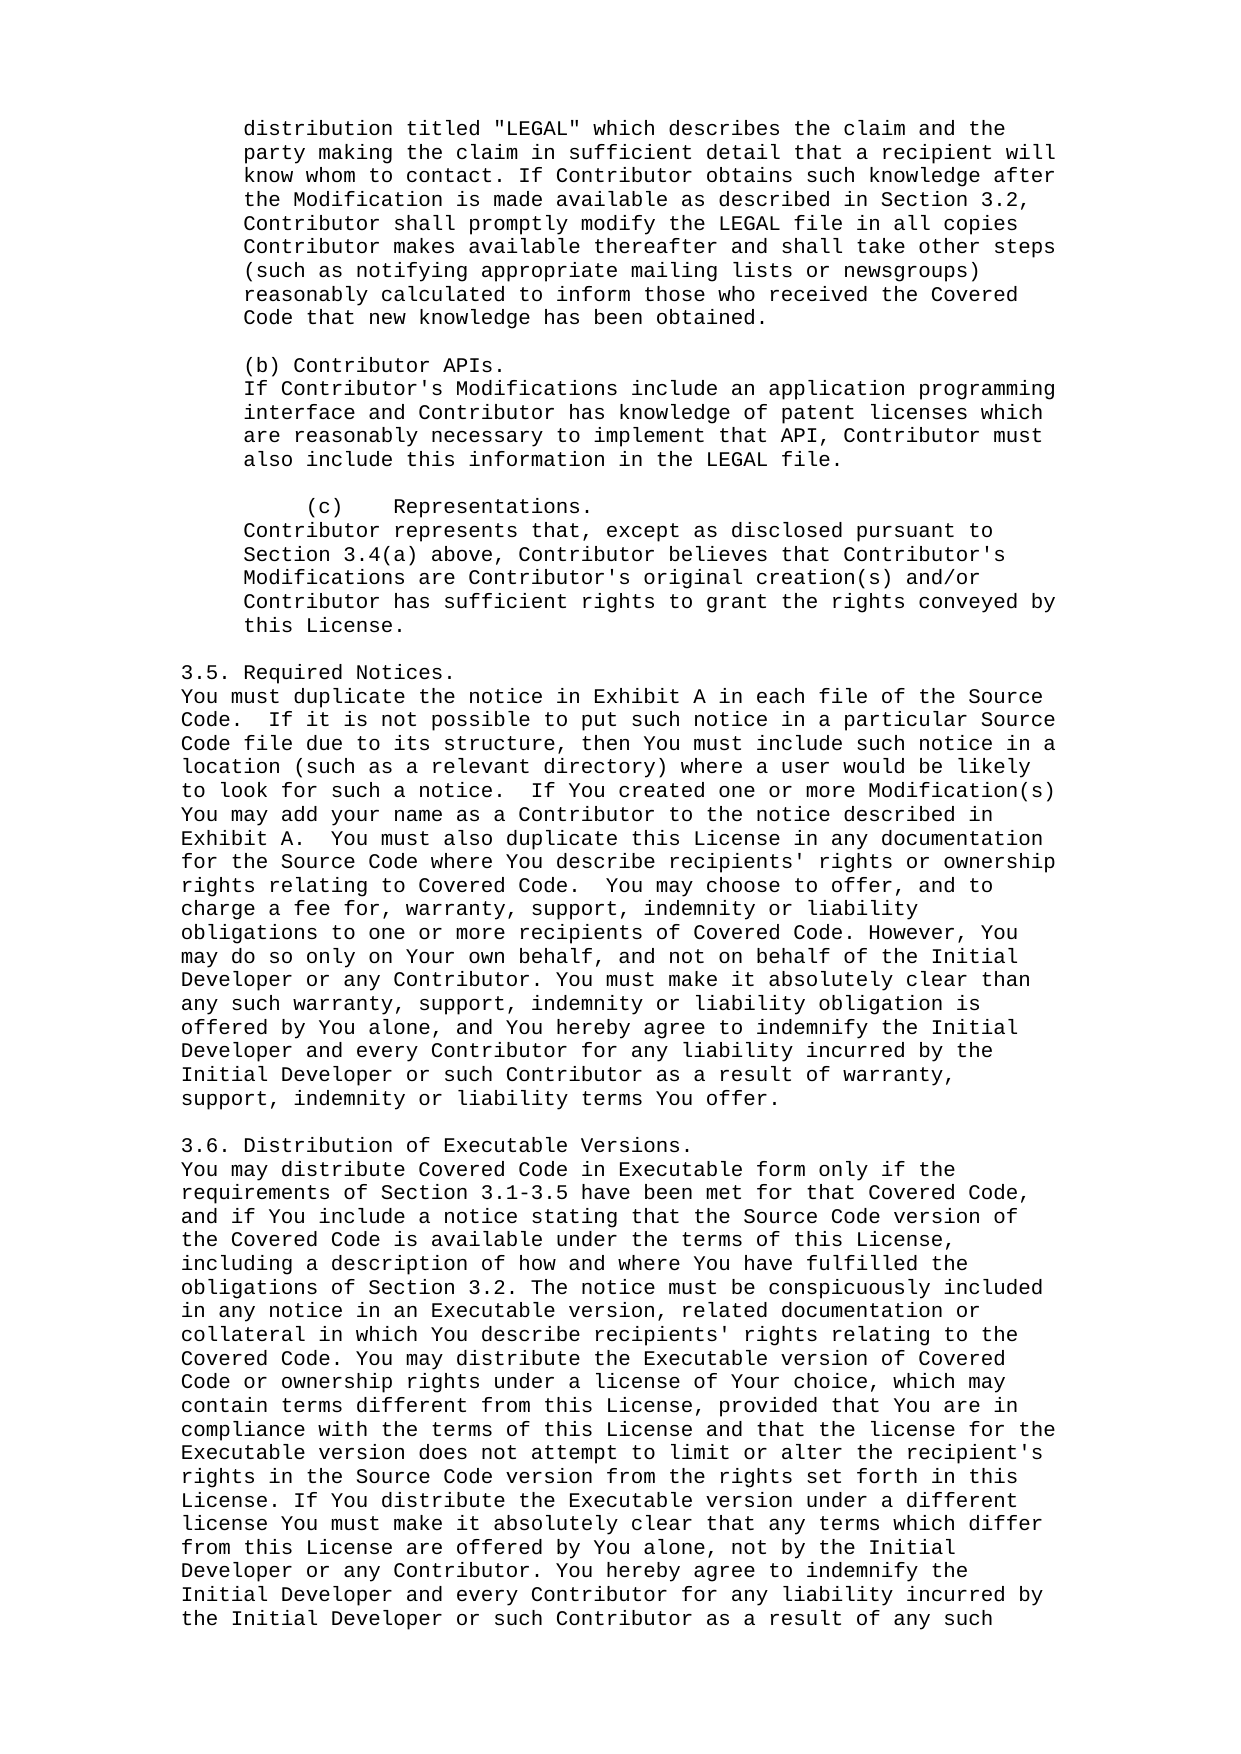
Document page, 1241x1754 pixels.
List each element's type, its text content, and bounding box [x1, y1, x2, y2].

text know whom to contact. If Contributor obtains such knowledge after [118, 165, 1122, 189]
text compliance with the terms of this License and that the license for the [118, 1419, 1122, 1442]
text Contributor makes available thereafter and shall take other steps [118, 236, 1122, 260]
text Developer and every Contributor for any liability incurred by the [118, 1040, 1122, 1064]
text Initial Developer and every Contributor for any liability incurred by [118, 1584, 1122, 1608]
text Code file due to its structure, then You must include such notice in a [118, 733, 1122, 757]
text rights relating to Covered Code. You may choose to offer, and to [118, 875, 1122, 898]
text Code that new knowledge has been obtained. [118, 307, 1122, 331]
text Developer or any Contributor. You must make it absolutely clear than [118, 969, 1122, 993]
text (c) Representations. [118, 496, 1122, 520]
text collateral in which You describe recipients' rights relating to the [118, 1324, 1122, 1348]
text requirements of Section 3.1-3.5 have been met for that Covered Code, [118, 1182, 1122, 1206]
text this License. [118, 615, 1122, 638]
text to look for such a notice. If You created one or more Modification(s) [118, 780, 1122, 804]
text If Contributor's Modifications include an application programming [118, 378, 1122, 402]
text contain terms different from this License, provided that You are in [118, 1395, 1122, 1419]
text distribution titled "LEGAL" which describes the claim and the [118, 118, 1122, 142]
text Contributor represents that, except as disclosed pursuant to [118, 520, 1122, 544]
text including a description of how and where You have fulfilled the [118, 1253, 1122, 1277]
text party making the claim in sufficient detail that a recipient will [118, 142, 1122, 165]
text reasonably calculated to inform those who received the Covered [118, 284, 1122, 307]
text also include this information in the LEGAL file. [118, 449, 1122, 473]
text for the Source Code where You describe recipients' rights or ownership [118, 851, 1122, 875]
text 3.5. Required Notices. [118, 662, 1122, 686]
text obligations of Section 3.2. The notice must be conspicuously included [118, 1277, 1122, 1300]
text Code or ownership rights under a license of Your choice, which may [118, 1371, 1122, 1395]
text Modifications are Contributor's original creation(s) and/or [118, 567, 1122, 591]
text Covered Code. You may distribute the Executable version of Covered [118, 1348, 1122, 1371]
text rights in the Source Code version from the rights set forth in this [118, 1466, 1122, 1489]
text (b) Contributor APIs. [118, 354, 1122, 378]
text You must duplicate the notice in Exhibit A in each file of the Source [118, 686, 1122, 709]
text are reasonably necessary to implement that API, Contributor must [118, 426, 1122, 449]
text You may distribute Covered Code in Executable form only if the [118, 1158, 1122, 1182]
text offered by You alone, and You hereby agree to indemnify the Initial [118, 1017, 1122, 1040]
text the Initial Developer or such Contributor as a result of any such [118, 1608, 1122, 1631]
text any such warranty, support, indemnity or liability obligation is [118, 993, 1122, 1017]
text and if You include a notice stating that the Source Code version of [118, 1206, 1122, 1229]
text the Covered Code is available under the terms of this License, [118, 1229, 1122, 1253]
text in any notice in an Executable version, related documentation or [118, 1300, 1122, 1324]
text (such as notifying appropriate mailing lists or newsgroups) [118, 260, 1122, 284]
text Contributor has sufficient rights to grant the rights conveyed by [118, 591, 1122, 615]
text location (such as a relevant directory) where a user would be likely [118, 757, 1122, 780]
text Executable version does not attempt to limit or alter the recipient's [118, 1442, 1122, 1466]
text You may add your name as a Contributor to the notice described in [118, 804, 1122, 827]
text License. If You distribute the Executable version under a different [118, 1489, 1122, 1513]
text obligations to one or more recipients of Covered Code. However, You [118, 922, 1122, 946]
text Exhibit A. You must also duplicate this License in any documentation [118, 827, 1122, 851]
text 3.6. Distribution of Executable Versions. [118, 1135, 1122, 1158]
text the Modification is made available as described in Section 3.2, [118, 189, 1122, 213]
text from this License are offered by You alone, not by the Initial [118, 1537, 1122, 1561]
text charge a fee for, warranty, support, indemnity or liability [118, 898, 1122, 922]
text Initial Developer or such Contributor as a result of warranty, [118, 1064, 1122, 1088]
text Section 3.4(a) above, Contributor believes that Contributor's [118, 544, 1122, 567]
text Contributor shall promptly modify the LEGAL file in all copies [118, 213, 1122, 236]
text Code. If it is not possible to put such notice in a particular Source [118, 709, 1122, 733]
text interface and Contributor has knowledge of patent licenses which [118, 402, 1122, 426]
text Developer or any Contributor. You hereby agree to indemnify the [118, 1561, 1122, 1584]
text license You must make it absolutely clear that any terms which differ [118, 1513, 1122, 1537]
text may do so only on Your own behalf, and not on behalf of the Initial [118, 946, 1122, 969]
text support, indemnity or liability terms You offer. [118, 1088, 1122, 1111]
